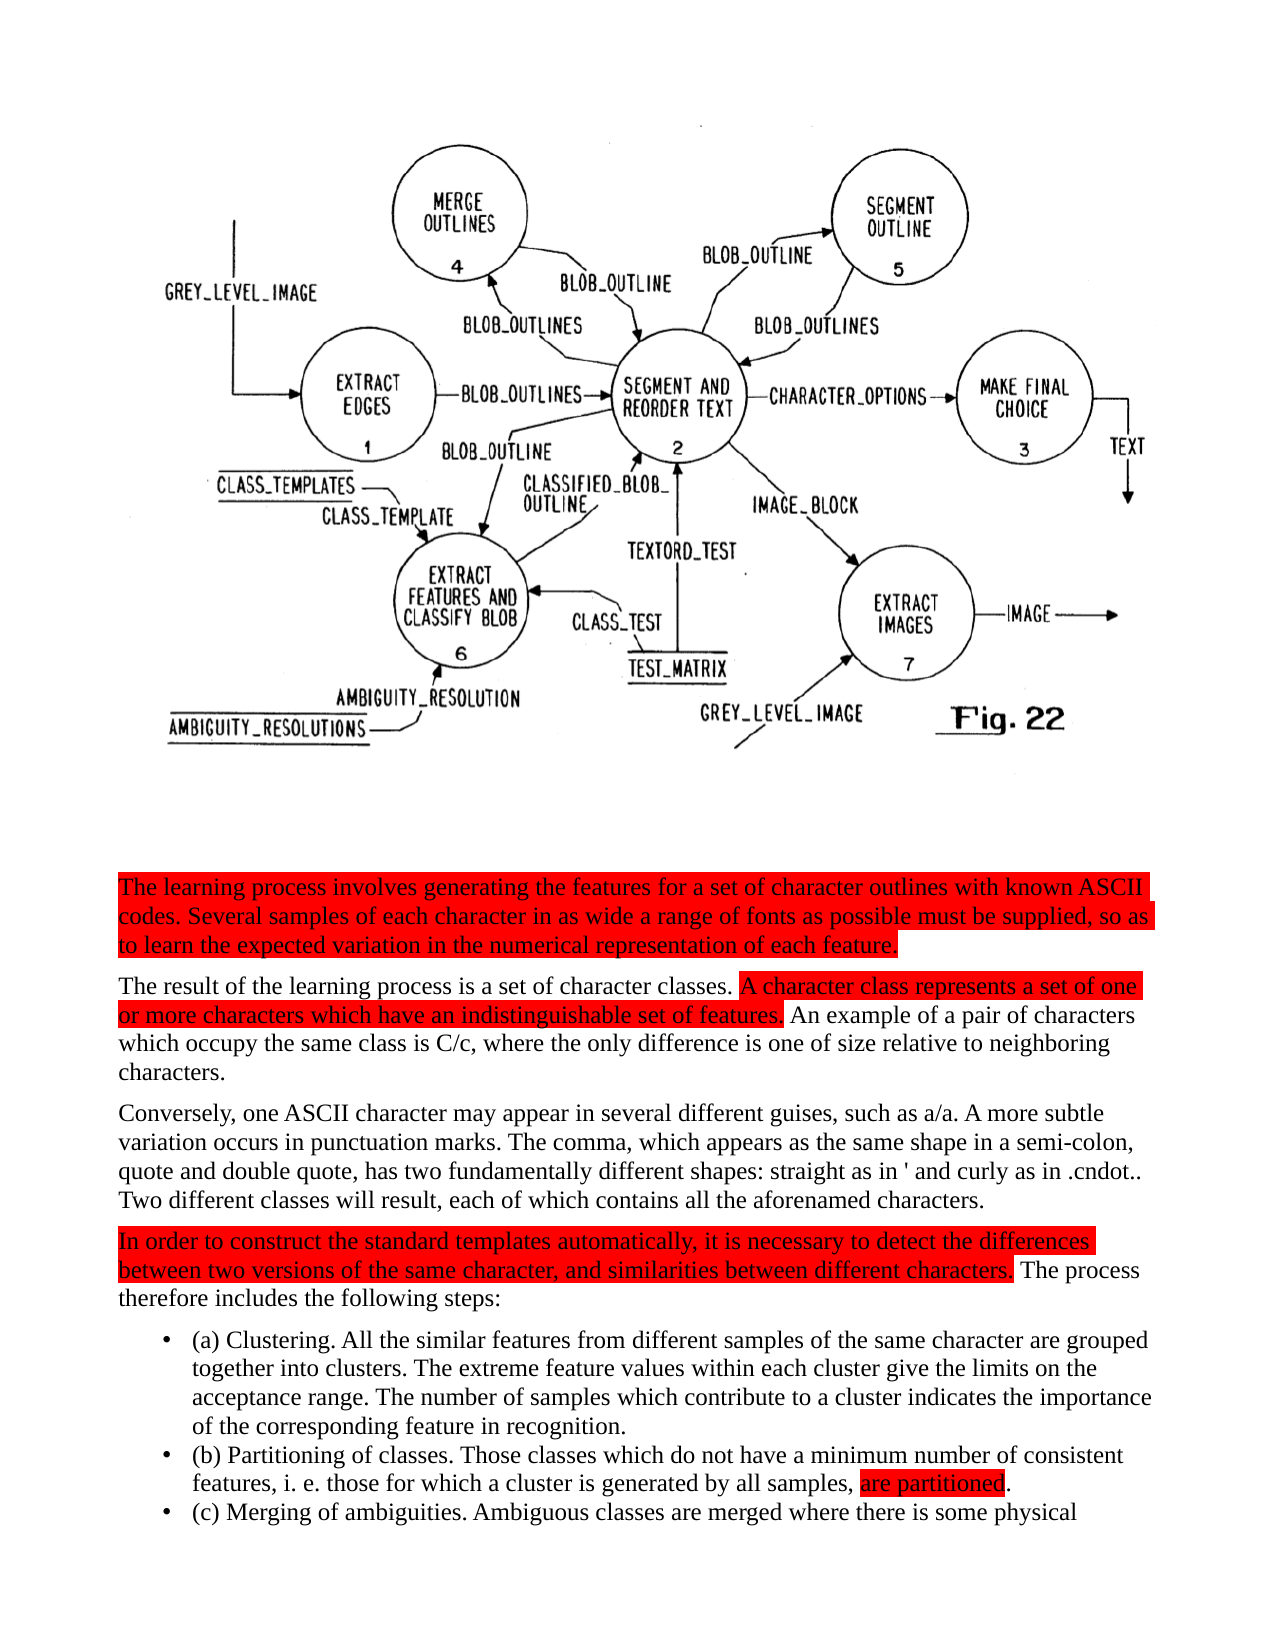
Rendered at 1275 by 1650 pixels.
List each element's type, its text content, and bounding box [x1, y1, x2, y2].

list (a) Clustering. All the similar features from different samples of the same character are grouped together into clusters. The extreme feature values within each cluster give the limits on the acceptance range. The number of samples which contribute to a cluster indicates the importance of the corresponding feature in recognition. [162, 1325, 1157, 1440]
picture [118, 118, 1157, 790]
text The learning process involves generating the features for a set of character outlines with known ASCII codes. Several samples of each character in as wide a range of fonts as possible must be supplied, so as to learn the expected variation in the numerical representation of each feature. [118, 872, 1157, 958]
list (b) Partitioning of classes. Those classes which do not have a minimum number of consistent features, i. e. those for which a cluster is generated by all samples, are partitioned. [162, 1440, 1157, 1497]
text In order to construct the standard templates automatically, it is necessary to detect the differences between two versions of the same character, and similarities between different characters. The process therefore includes the following steps: [118, 1226, 1157, 1312]
list (c) Merging of ambiguities. Ambiguous classes are merged where there is some physical [162, 1497, 1157, 1526]
text Conversely, one ASCII character may appear in several different guises, such as a/a. A more subtle variation occurs in punctuation marks. The comma, which appears as the same shape in a semi-colon, quote and double quote, has two fundamentally different shapes: straight as in ' and curly as in .cndot.. Two different classes will result, each of which contains all the aforenamed characters. [118, 1098, 1157, 1213]
text The result of the learning process is a set of character classes. A character class represents a set of one or more characters which have an indistinguishable set of features. An example of a pair of characters which occupy the same class is C/c, where the only difference is one of size relative to neighboring characters. [118, 971, 1157, 1086]
